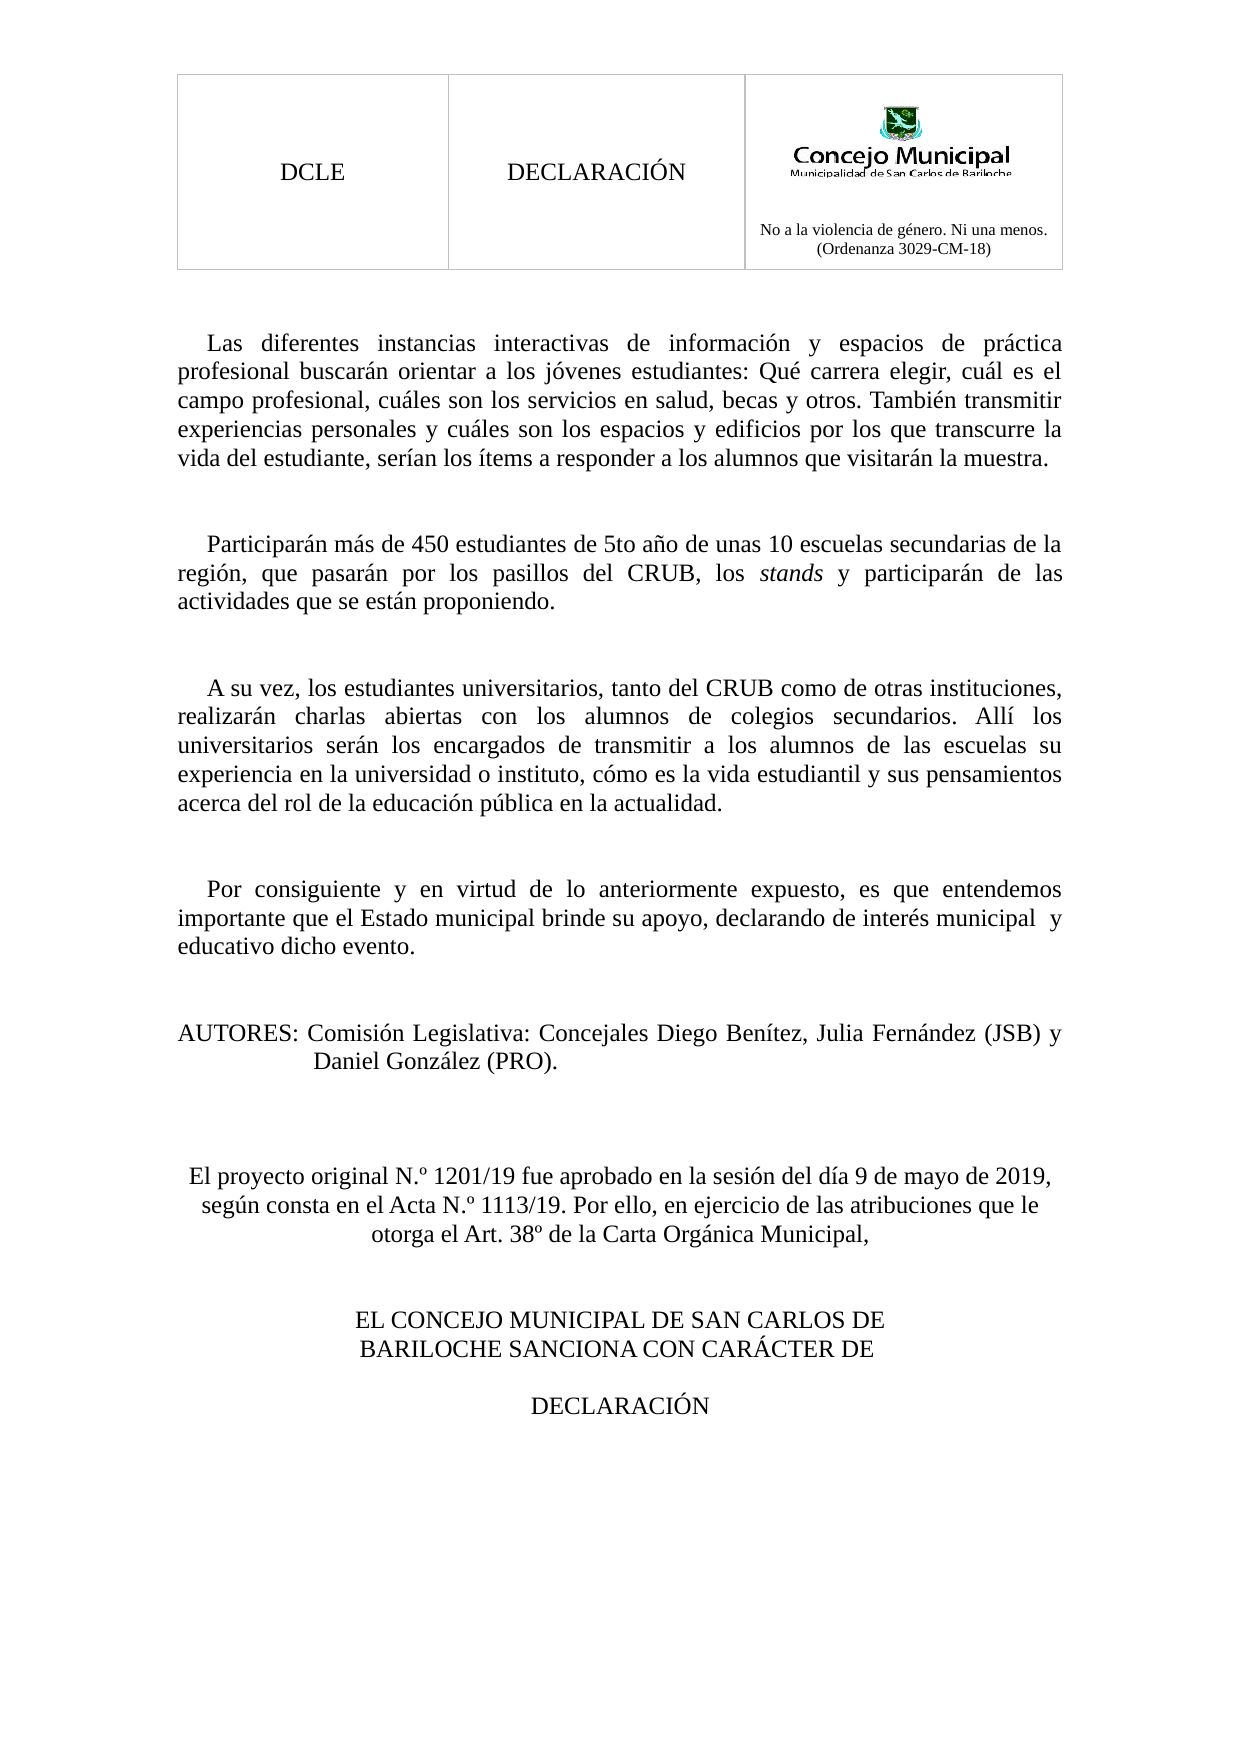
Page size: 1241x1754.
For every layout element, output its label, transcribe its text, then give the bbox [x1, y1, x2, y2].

text Las diferentes instancias interactivas de información y espacios de práctica profesional buscarán orientar a los jóvenes estudiantes: Qué carrera elegir, cuál es el campo profesional, cuáles son los servicios en salud, becas y otros. También transmitir experiencias personales y cuáles son los espacios y edificios por los que transcurre la vida del estudiante, serían los ítems a responder a los alumnos que visitarán la muestra. [177, 328, 1063, 471]
text Por consiguiente y en virtud de lo anteriormente expuesto, es que entendemos importante que el Estado municipal brinde su apoyo, declarando de interés municipal y educativo dicho evento. [177, 874, 1063, 960]
text EL CONCEJO MUNICIPAL DE SAN CARLOS DE BARILOCHE SANCIONA CON CARÁCTER DE [295, 1305, 945, 1363]
text Participarán más de 450 estudiantes de 5to año de unas 10 escuelas secundarias de la región, que pasarán por los pasillos del CRUB, los stands y participarán de las actividades que se están proponiendo. [177, 529, 1063, 615]
text AUTORES: Comisión Legislativa: Concejales Diego Benítez, Julia Fernández (JSB) y Daniel González (PRO). [177, 1018, 1063, 1075]
text DECLARACIÓN [295, 1391, 945, 1420]
text A su vez, los estudiantes universitarios, tanto del CRUB como de otras instituciones, realizarán charlas abiertas con los alumnos de colegios secundarios. Allí los universitarios serán los encargados de transmitir a los alumnos de las escuelas su experiencia en la universidad o instituto, cómo es la vida estudiantil y sus pensamientos acerca del rol de la educación pública en la actualidad. [177, 673, 1063, 816]
text El proyecto original N.º 1201/19 fue aprobado en la sesión del día 9 de mayo de 2019, según consta en el Acta N.º 1113/19. Por ello, en ejercicio de las atribuciones que le otorga el Art. 38º de la Carta Orgánica Municipal, [177, 1161, 1063, 1248]
